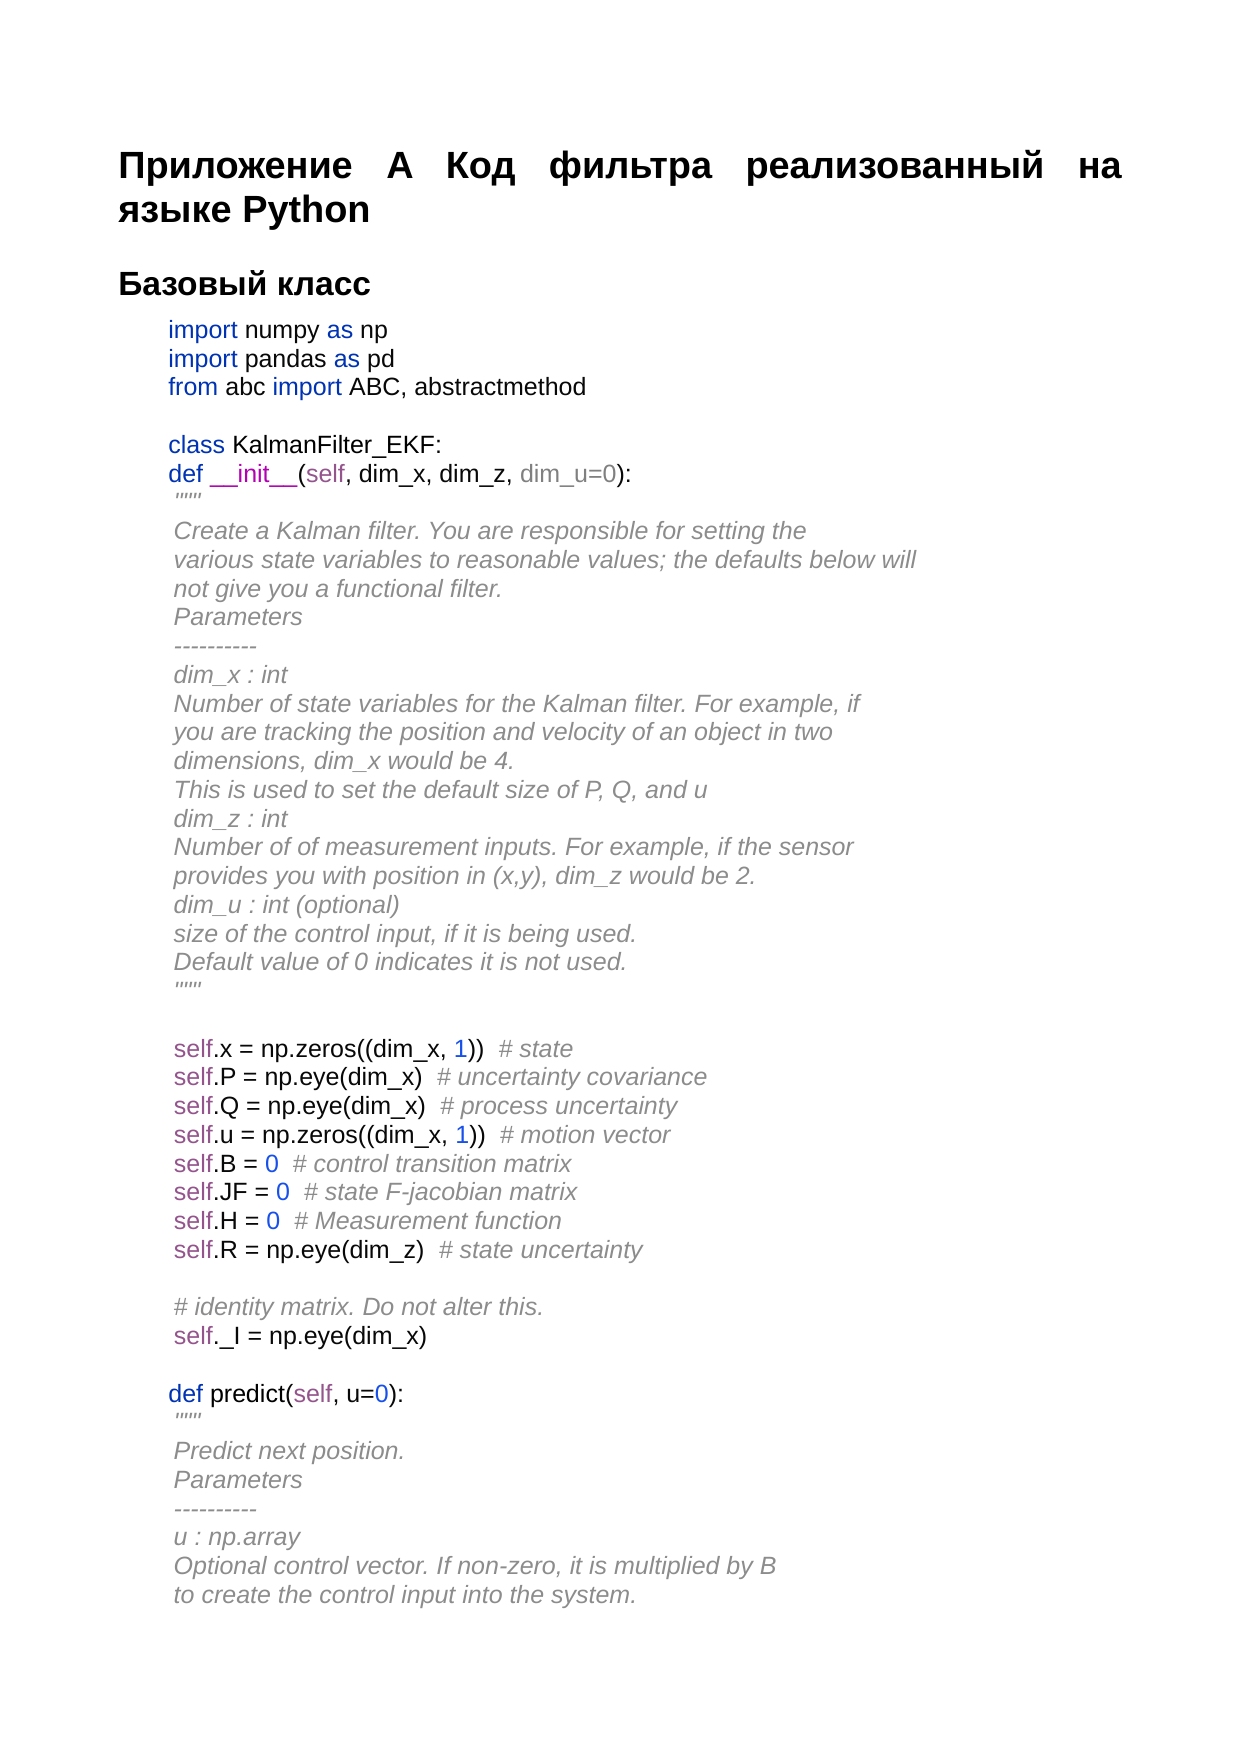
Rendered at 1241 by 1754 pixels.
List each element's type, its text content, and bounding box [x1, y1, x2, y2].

text from abc import ABC, abstractmethod [118, 372, 1122, 430]
text def __init__(self, dim_x, dim_z, dim_u=0): """ Create a Kalman filter. You are responsible for setting the various state variables to reasonable values; the defaults below will not give you a functional filter. Parameters ---------- dim_x : int Number of state variables for the Kalman filter. For example, if you are tracking the position and velocity of an object in two dimensions, dim_x would be 4. This is used to set the default size of P, Q, and u dim_z : int Number of of measurement inputs. For example, if the sensor provides you with position in (x,y), dim_z would be 2. dim_u : int (optional) size of the control input, if it is being used. Default value of 0 indicates it is not used. """ self.x = np.zeros((dim_x, 1)) # state self.P = np.eye(dim_x) # uncertainty covariance self.Q = np.eye(dim_x) # process uncertainty self.u = np.zeros((dim_x, 1)) # motion vector self.B = 0 # control transition matrix self.JF = 0 # state F-jacobian matrix self.H = 0 # Measurement function self.R = np.eye(dim_z) # state uncertainty # identity matrix. Do not alter this. self._I = np.eye(dim_x) [118, 459, 1122, 1350]
text import numpy as np [118, 315, 1122, 344]
subtitle Приложение A Код фильтра реализованный на языке Python [118, 143, 1122, 230]
text class KalmanFilter_EKF: [118, 430, 1122, 459]
subtitle Базовый класс [118, 264, 1122, 302]
text def predict(self, u=0): """ Predict next position. Parameters ---------- u : np.array Optional control vector. If non-zero, it is multiplied by B to create the control input into the system. [118, 1379, 1122, 1609]
text import pandas as pd [118, 344, 1122, 372]
